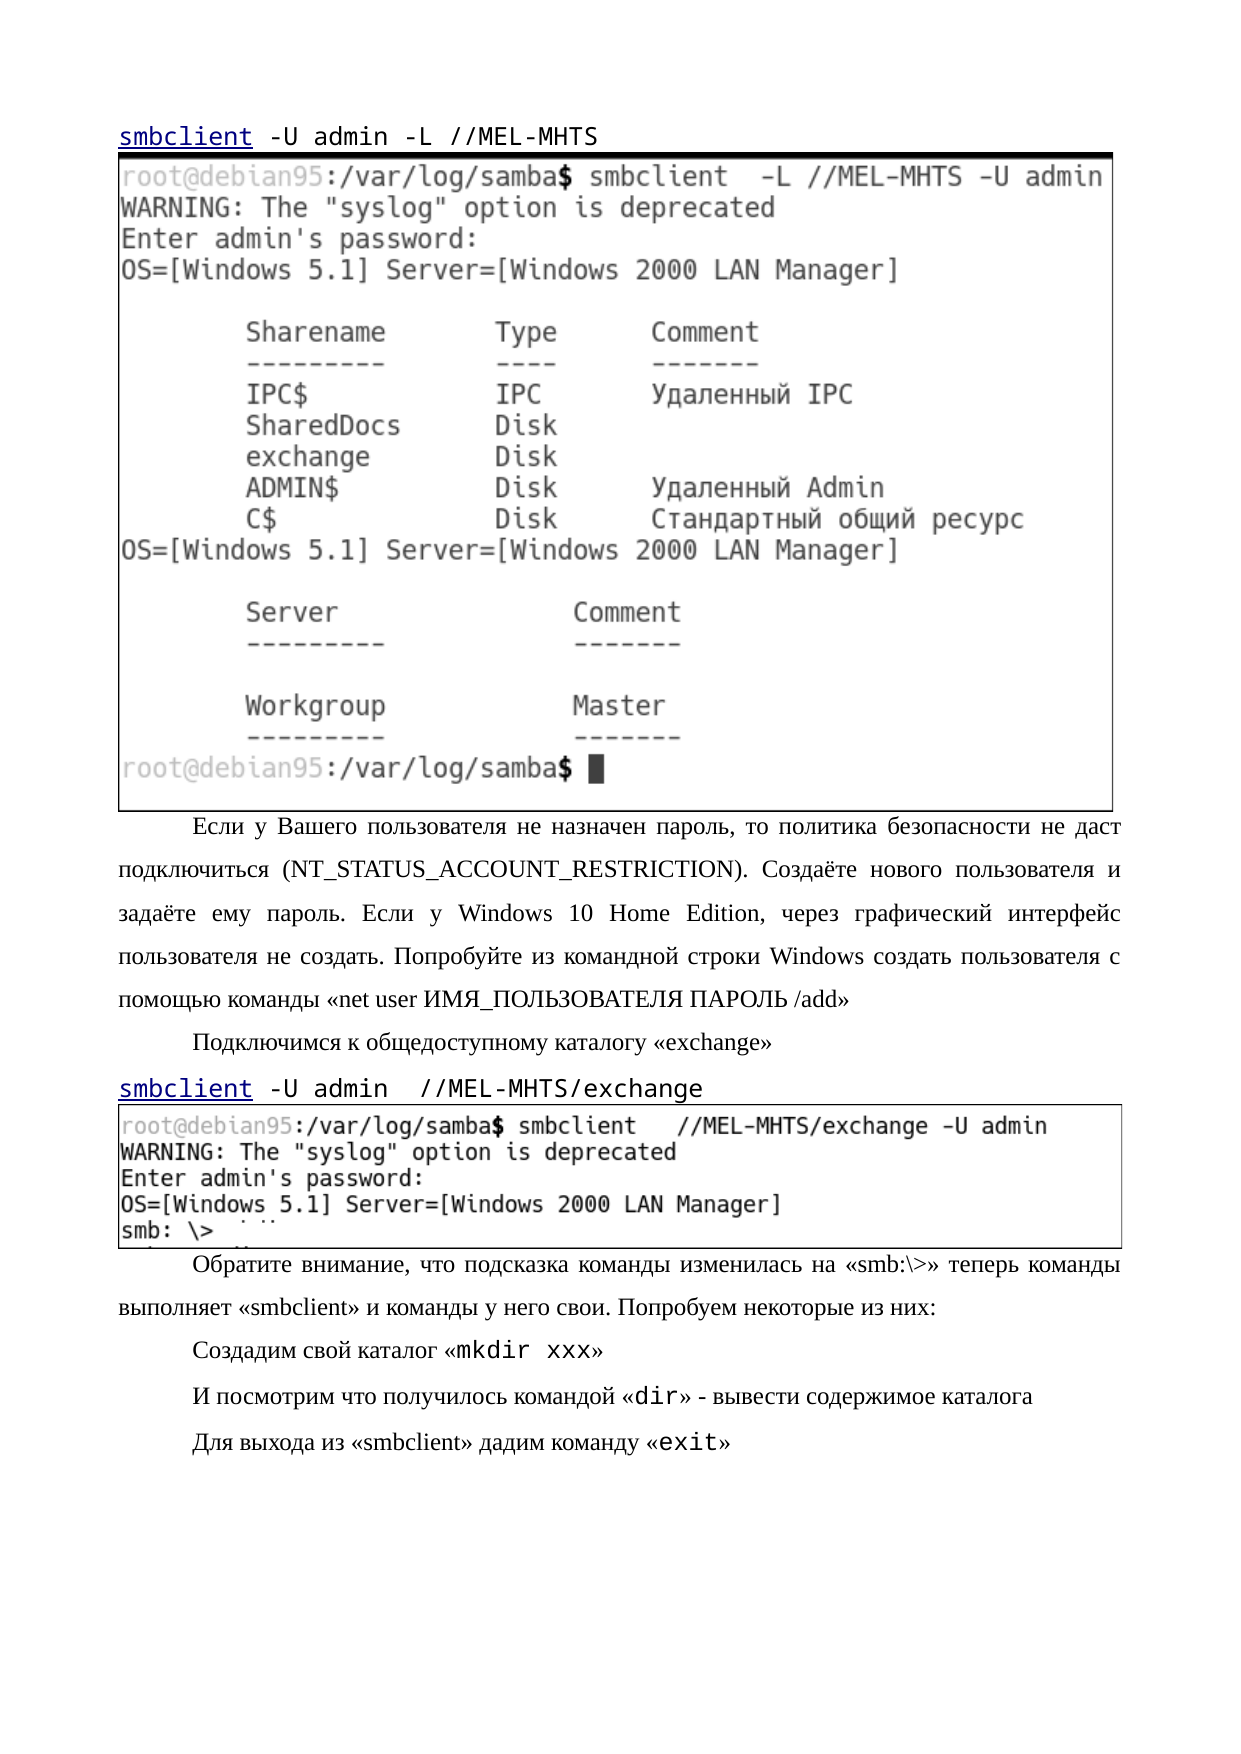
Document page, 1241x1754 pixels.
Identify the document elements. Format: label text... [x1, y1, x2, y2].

text Подключимся к общедоступному каталогу «exchange» [118, 1027, 1122, 1056]
text smbclient -U admin -L //MEL-MHTS [118, 118, 1122, 152]
picture [118, 152, 1114, 812]
text Создадим свой каталог «mkdir xxx» [118, 1335, 1122, 1366]
text Если у Вашего пользователя не назначен пароль, то политика безопасности не даст подключиться (NT_STATUS_ACCOUNT_RESTRICTION). Создаёте нового пользователя и задаёте ему пароль. Если у Windows 10 Home Edition, через графический интерфейс пользователя не создать. Попробуйте из командной строки Windows создать пользователя с помощью команды «net user ИМЯ_ПОЛЬЗОВАТЕЛЯ ПАРОЛЬ /add» [118, 811, 1122, 1013]
text Обратите внимание, что подсказка команды изменилась на «smb:\>» теперь команды выполняет «smbclient» и команды у него свои. Попробуем некоторые из них: [118, 1249, 1122, 1321]
text Для выхода из «smbclient» дадим команду «exit» [118, 1427, 1122, 1458]
text И посмотрим что получилось командой «dir» - вывести содержимое каталога [118, 1381, 1122, 1412]
text smbclient -U admin //MEL-MHTS/exchange [118, 1070, 1122, 1104]
picture [118, 1104, 1123, 1249]
